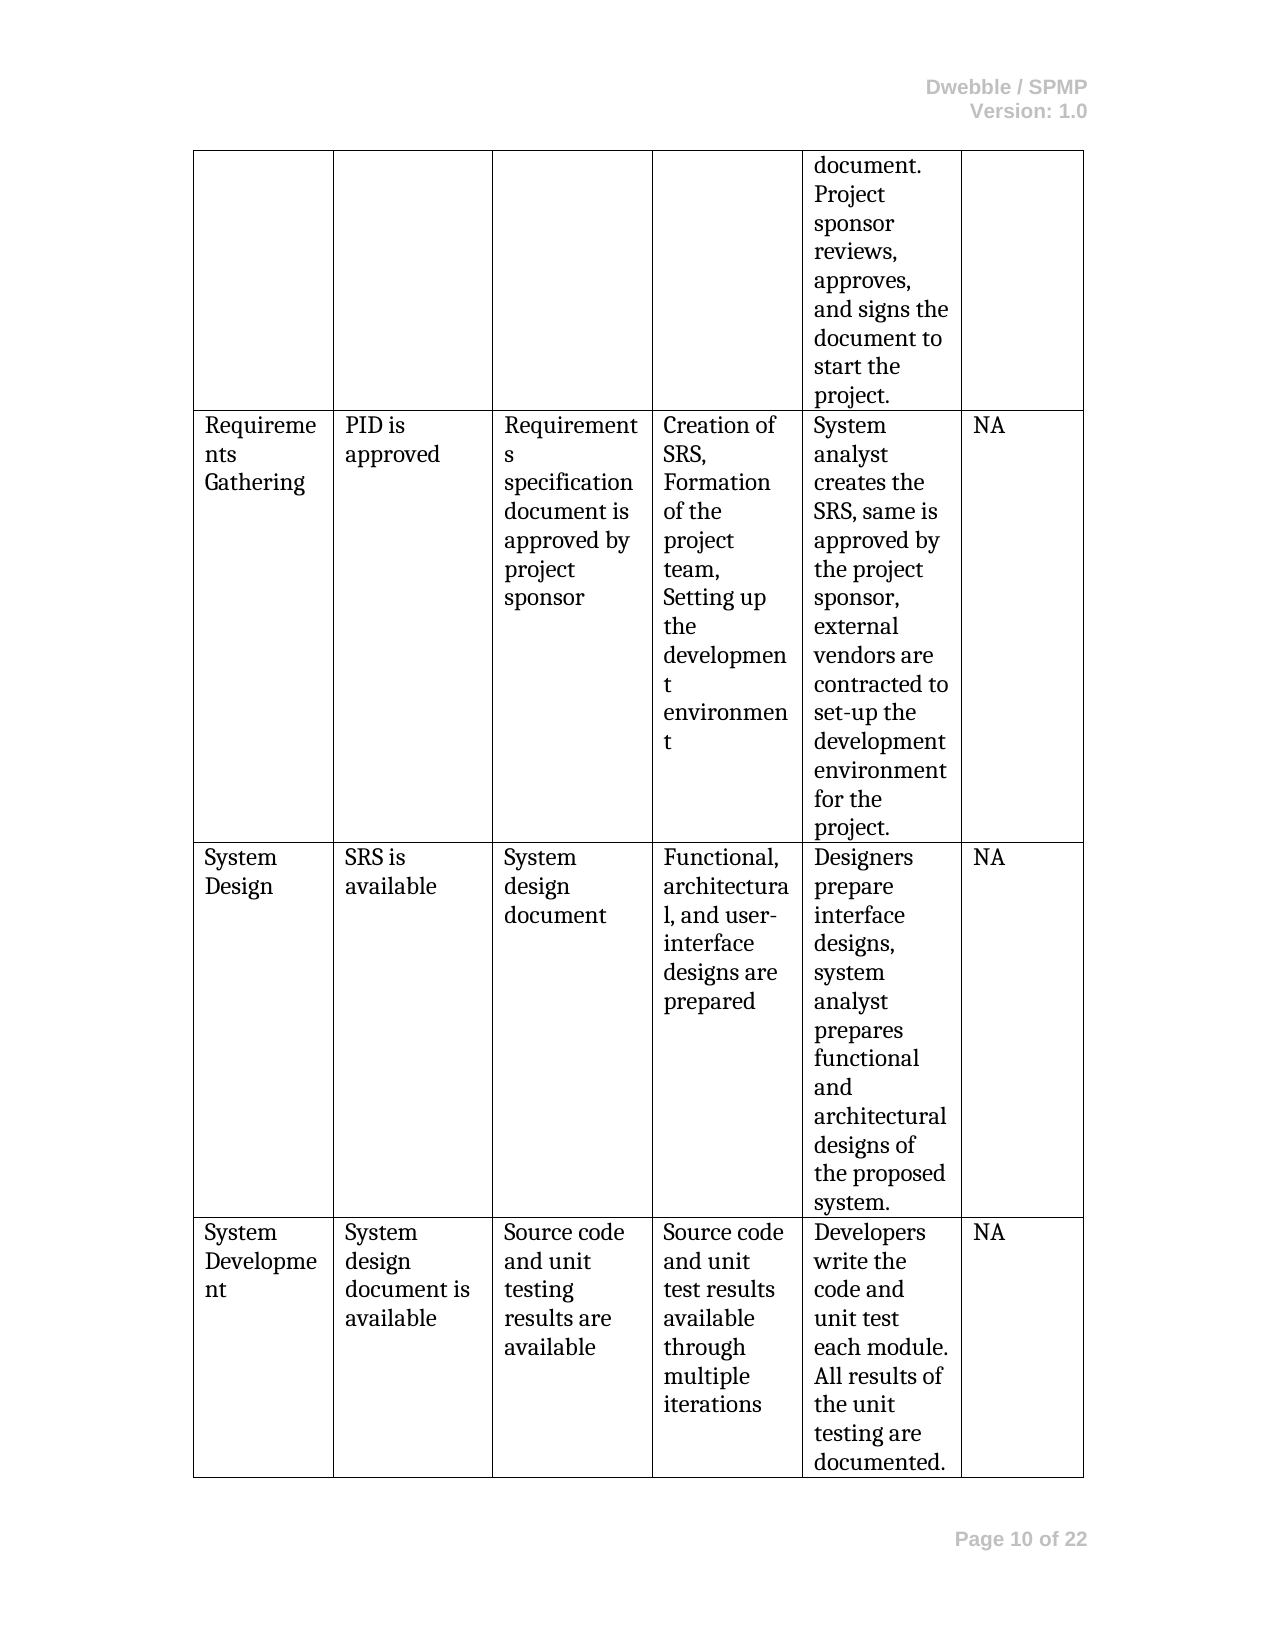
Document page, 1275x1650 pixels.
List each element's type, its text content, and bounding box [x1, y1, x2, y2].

table_cell Source code and unit testing results are available [493, 1218, 652, 1477]
table_cell document. Project sponsor reviews, approves, and signs the document to start the project. [803, 151, 961, 410]
table_cell NA [962, 843, 1083, 1217]
table_cell PID is approved [334, 411, 492, 842]
table_cell Requirements specification document is approved by project sponsor [493, 411, 652, 842]
table_cell Functional, architectural, and user-interface designs are prepared [653, 843, 802, 1217]
table_cell [334, 151, 492, 410]
table_cell Creation of SRS, Formation of the project team, Setting up the development environment [653, 411, 802, 842]
table_cell SRS is available [334, 843, 492, 1217]
table_cell NA [962, 1218, 1083, 1477]
table_cell System Design [194, 843, 333, 1217]
table_cell Requirements Gathering [194, 411, 333, 842]
table_cell Designers prepare interface designs, system analyst prepares functional and architectural designs of the proposed system. [803, 843, 961, 1217]
table_cell System Development [194, 1218, 333, 1477]
table_cell [962, 151, 1083, 410]
table_cell [194, 151, 333, 410]
table_cell System analyst creates the SRS, same is approved by the project sponsor, external vendors are contracted to set-up the development environment for the project. [803, 411, 961, 842]
table_cell Developers write the code and unit test each module. All results of the unit testing are documented. [803, 1218, 961, 1477]
table_cell [653, 151, 802, 410]
table_cell Source code and unit test results available through multiple iterations [653, 1218, 802, 1477]
table_cell System design document [493, 843, 652, 1217]
table_cell System design document is available [334, 1218, 492, 1477]
table_cell [493, 151, 652, 410]
table_cell NA [962, 411, 1083, 842]
